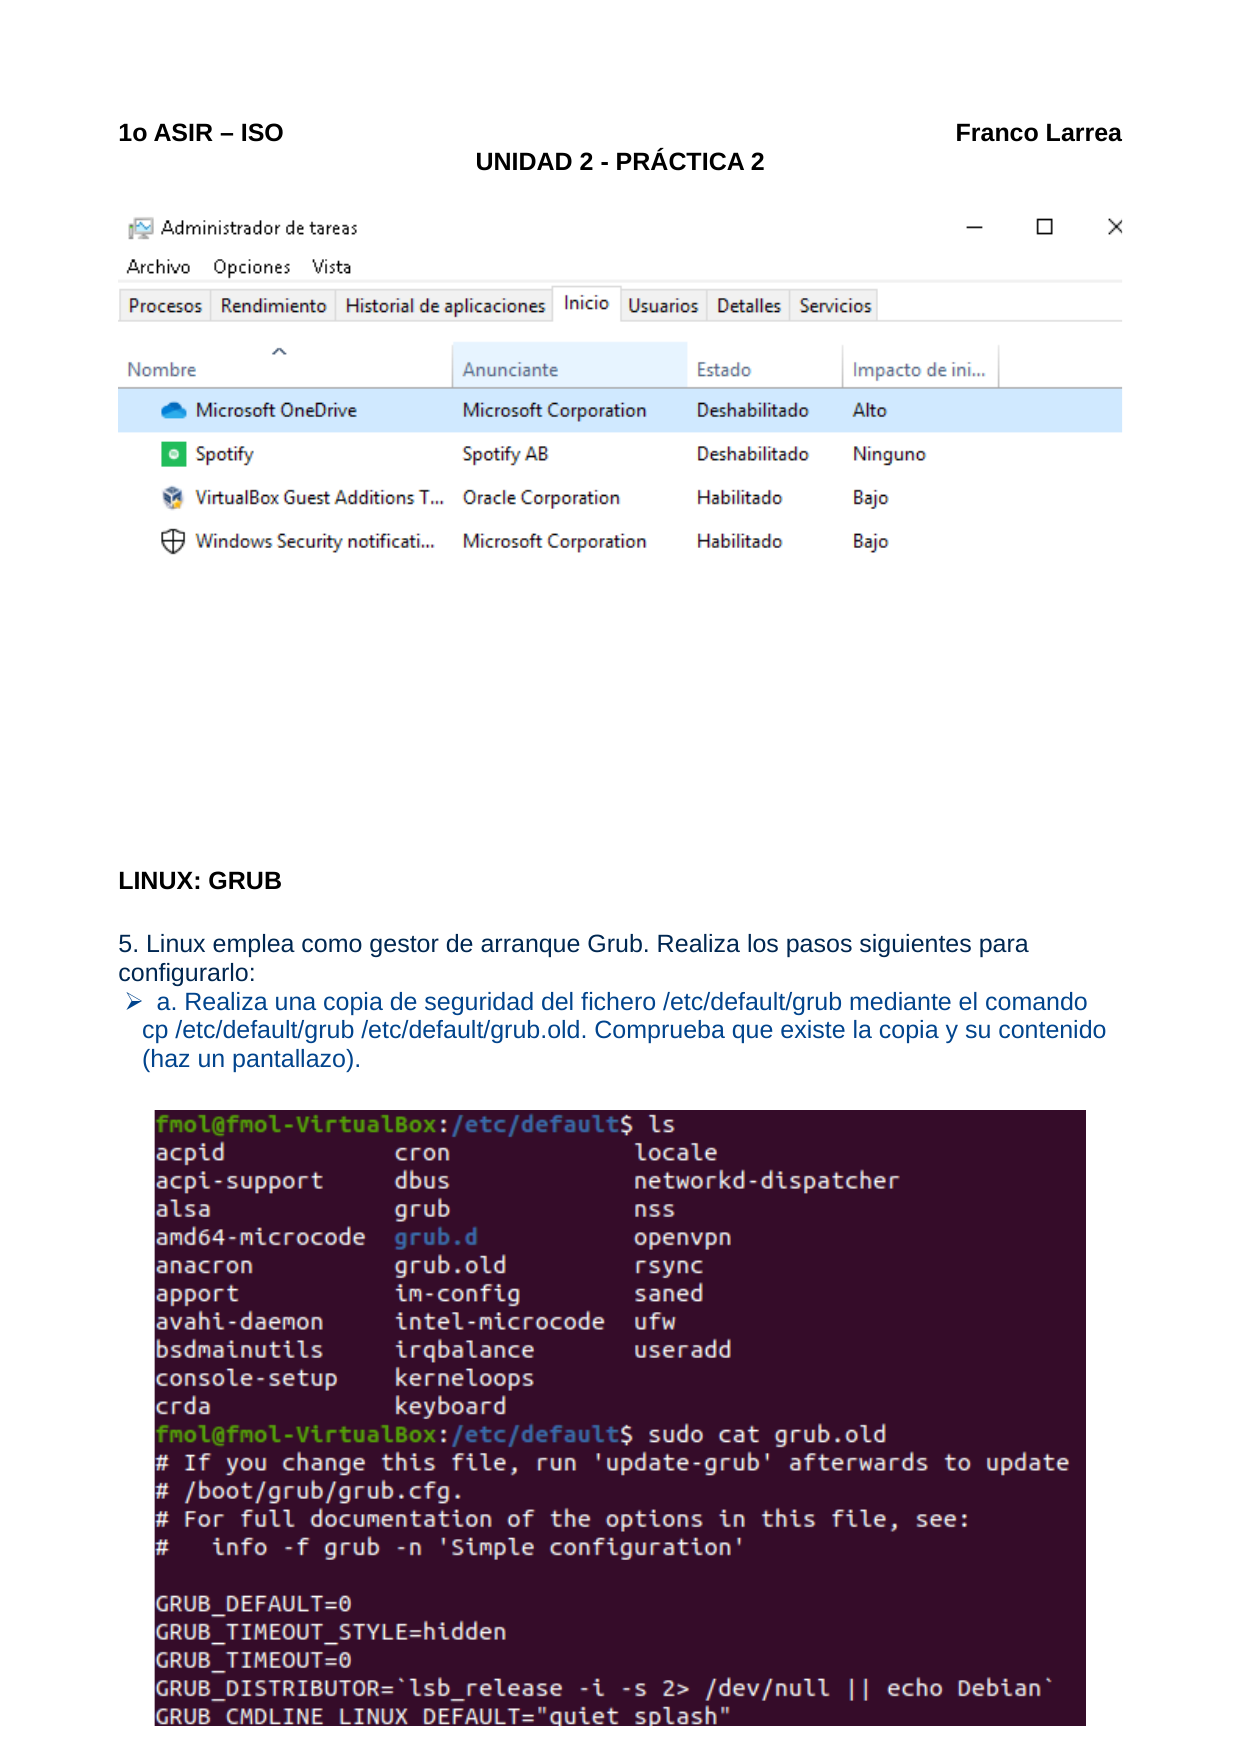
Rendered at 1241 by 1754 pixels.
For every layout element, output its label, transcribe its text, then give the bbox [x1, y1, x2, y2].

picture [154, 1110, 1086, 1726]
picture [118, 205, 1123, 601]
text LINUX: GRUB [118, 866, 1122, 894]
subtitle 5. Linux emplea como gestor de arranque Grub. Realiza los pasos siguientes para configurarlo: [118, 929, 1122, 987]
subtitle a. Realiza una copia de seguridad del fichero /etc/default/grub mediante el comando cp /etc/default/grub /etc/default/grub.old. Comprueba que existe la copia y su contenido (haz un pantallazo). [124, 987, 1122, 1073]
